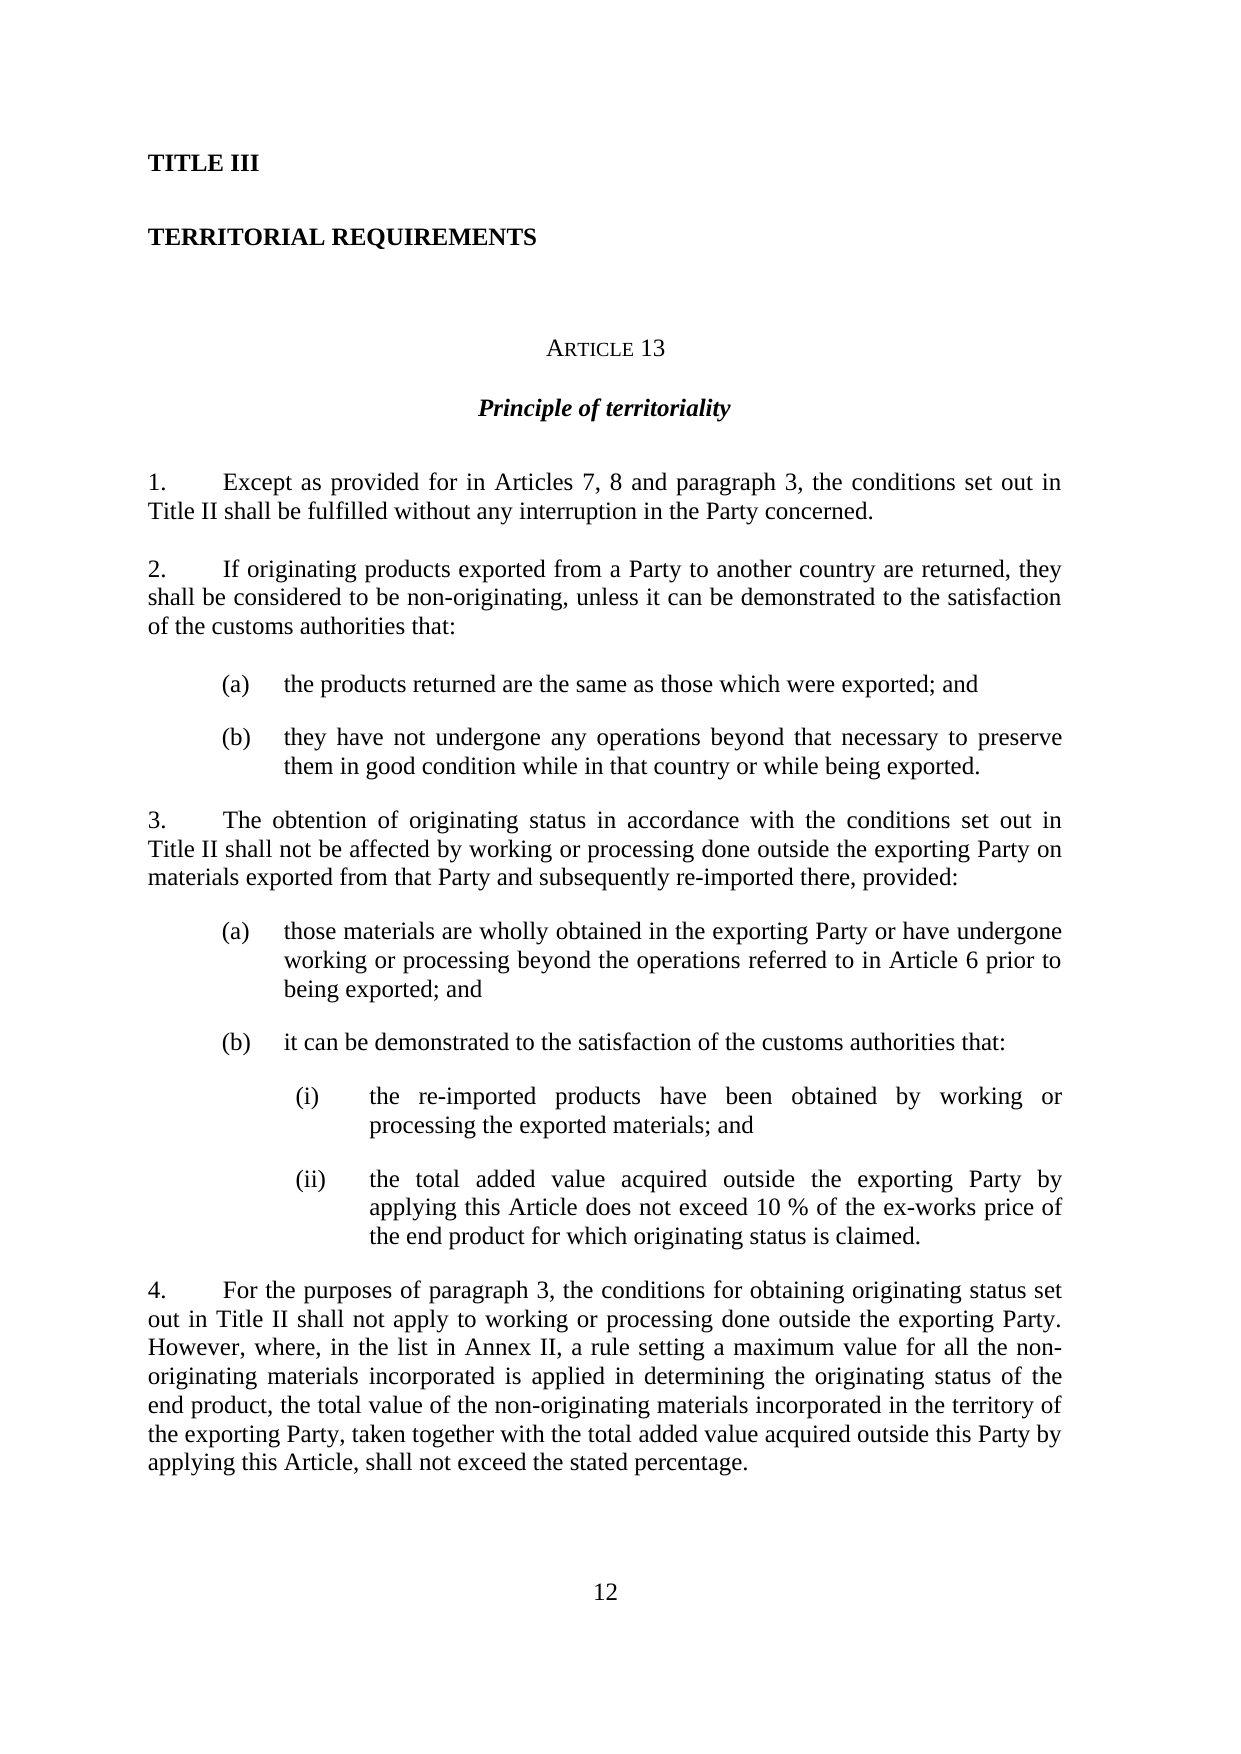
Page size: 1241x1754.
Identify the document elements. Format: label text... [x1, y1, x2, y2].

text Article 13 [148, 333, 1063, 362]
title TITLE III [148, 148, 1063, 176]
list (a) the products returned are the same as those which were exported; and [222, 669, 1063, 697]
list (b) they have not undergone any operations beyond that necessary to preserve them in good condition while in that country or while being exported. [222, 722, 1063, 780]
list (b) it can be demonstrated to the satisfaction of the customs authorities that: [222, 1027, 1063, 1056]
list 4. For the purposes of paragraph 3, the conditions for obtaining originating status set out in Title II shall not apply to working or processing done outside the exporting Party. However, where, in the list in Annex II, a rule setting a maximum value for all the non-originating materials incorporated is applied in determining the originating status of the end product, the total value of the non-originating materials incorporated in the territory of the exporting Party, taken together with the total added value acquired outside this Party by applying this Article, shall not exceed the stated percentage. [148, 1275, 1063, 1476]
text 2. If originating products exported from a Party to another country are returned, they shall be considered to be non-originating, unless it can be demonstrated to the satisfaction of the customs authorities that: [148, 554, 1063, 640]
text 1. Except as provided for in Articles 7, 8 and paragraph 3, the conditions set out in Title II shall be fulfilled without any interruption in the Party concerned. [148, 467, 1063, 525]
title Principle of territoriality [148, 393, 1063, 422]
list (i) the re-imported products have been obtained by working or processing the exported materials; and [295, 1081, 1063, 1139]
list (a) those materials are wholly obtained in the exporting Party or have undergone working or processing beyond the operations referred to in Article 6 prior to being exported; and [222, 916, 1063, 1002]
list 3. The obtention of originating status in accordance with the conditions set out in Title II shall not be affected by working or processing done outside the exporting Party on materials exported from that Party and subsequently re-imported there, provided: [148, 805, 1063, 891]
list (ii) the total added value acquired outside the exporting Party by applying this Article does not exceed 10 % of the ex-works price of the end product for which originating status is claimed. [295, 1164, 1063, 1250]
title TERRITORIAL REQUIREMENTS [148, 222, 1063, 251]
